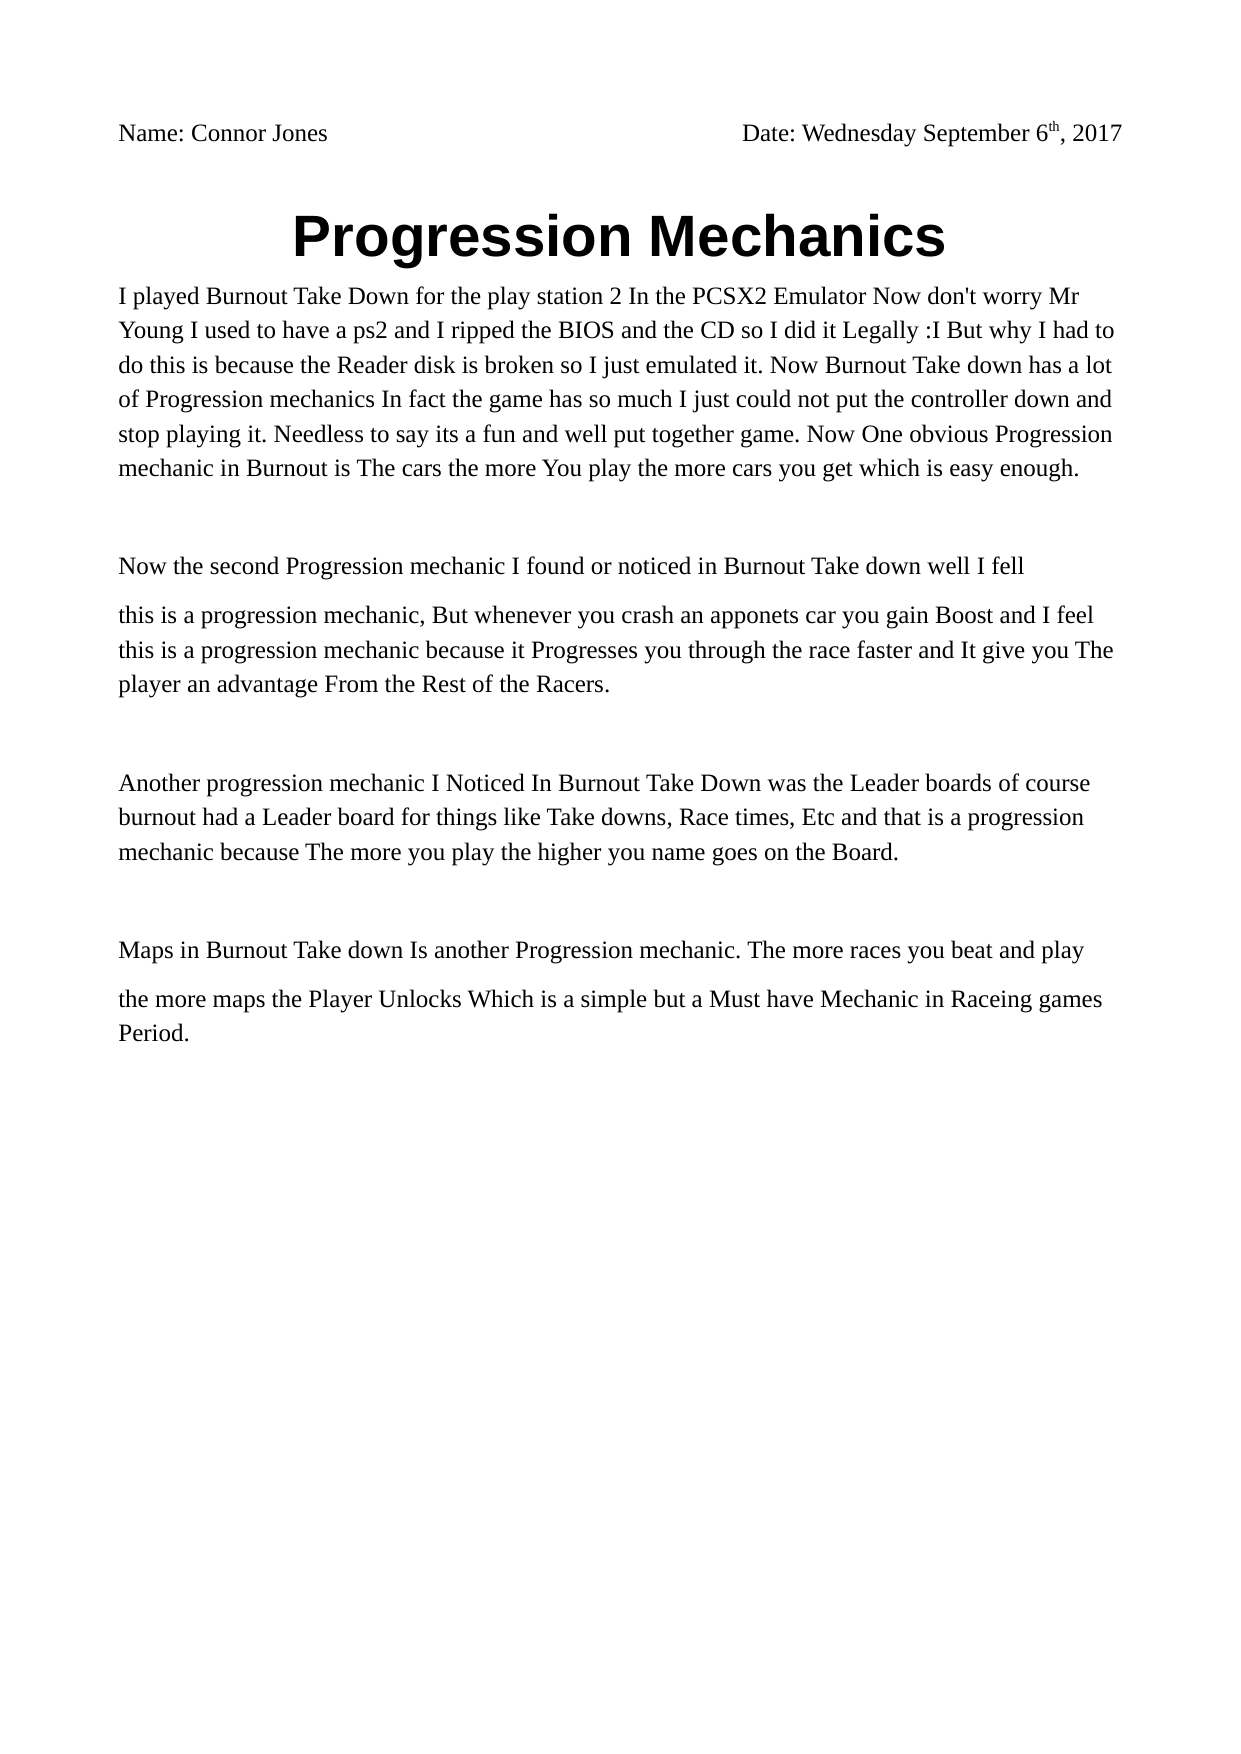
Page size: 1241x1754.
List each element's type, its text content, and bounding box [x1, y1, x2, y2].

title Progression Mechanics [118, 201, 1122, 268]
text Another progression mechanic I Noticed In Burnout Take Down was the Leader boards of course burnout had a Leader board for things like Take downs, Race times, Etc and that is a progression mechanic because The more you play the higher you name goes on the Board. [118, 768, 1122, 865]
text Now the second Progression mechanic I found or noticed in Burnout Take down well I fell [118, 551, 1122, 580]
text the more maps the Player Unlocks Which is a simple but a Must have Mechanic in Raceing games Period. [118, 984, 1122, 1047]
text Maps in Burnout Take down Is another Progression mechanic. The more races you beat and play [118, 935, 1122, 963]
text this is a progression mechanic, But whenever you crash an apponets car you gain Boost and I feel this is a progression mechanic because it Progresses you through the race faster and It give you The player an advantage From the Rest of the Racers. [118, 601, 1122, 698]
text I played Burnout Take Down for the play station 2 In the PCSX2 Emulator Now don't worry Mr Young I used to have a ps2 and I ripped the BIOS and the CD so I did it Legally :I But why I had to do this is because the Reader disk is broken so I just emulated it. Now Burnout Take down has a lot of Progression mechanics In fact the game has so much I just could not put the controller down and stop playing it. Needless to say its a fun and well put together game. Now One obvious Progression mechanic in Burnout is The cars the more You play the more cars you get which is easy enough. [118, 281, 1122, 482]
